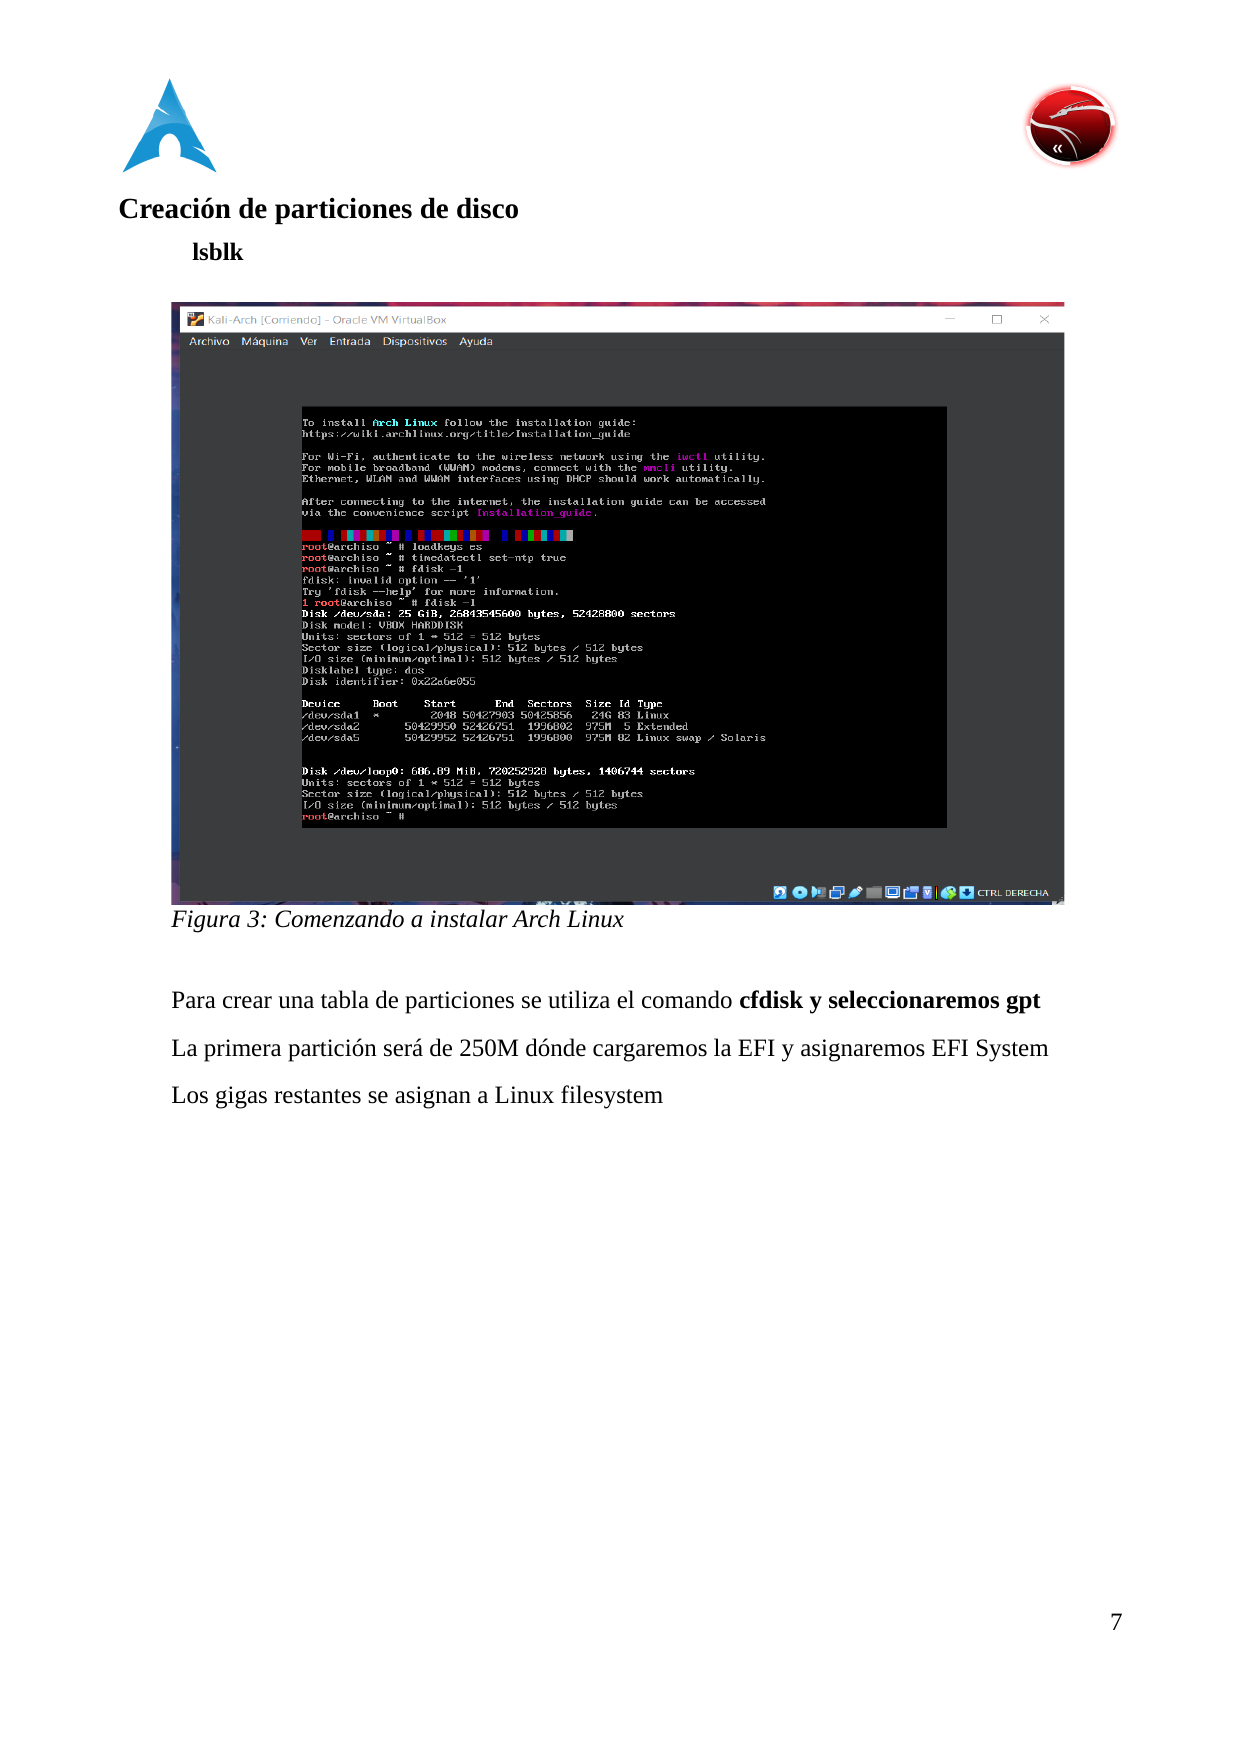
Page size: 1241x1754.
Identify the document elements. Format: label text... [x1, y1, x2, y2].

picture [122, 78, 217, 173]
picture [171, 302, 1065, 905]
text Para crear una tabla de particiones se utiliza el comando cfdisk y seleccionaremos gpt [171, 985, 1122, 1014]
text La primera partición será de 250M dónde cargaremos la EFI y asignaremos EFI System [171, 1033, 1122, 1062]
text lsblk [118, 237, 1122, 266]
text Los gigas restantes se asignan a Linux filesystem [171, 1080, 1122, 1109]
text Figura 3: Comenzando a instalar Arch Linux [171, 905, 1064, 933]
picture [1021, 80, 1120, 172]
subtitle Creación de particiones de disco [118, 191, 1122, 224]
